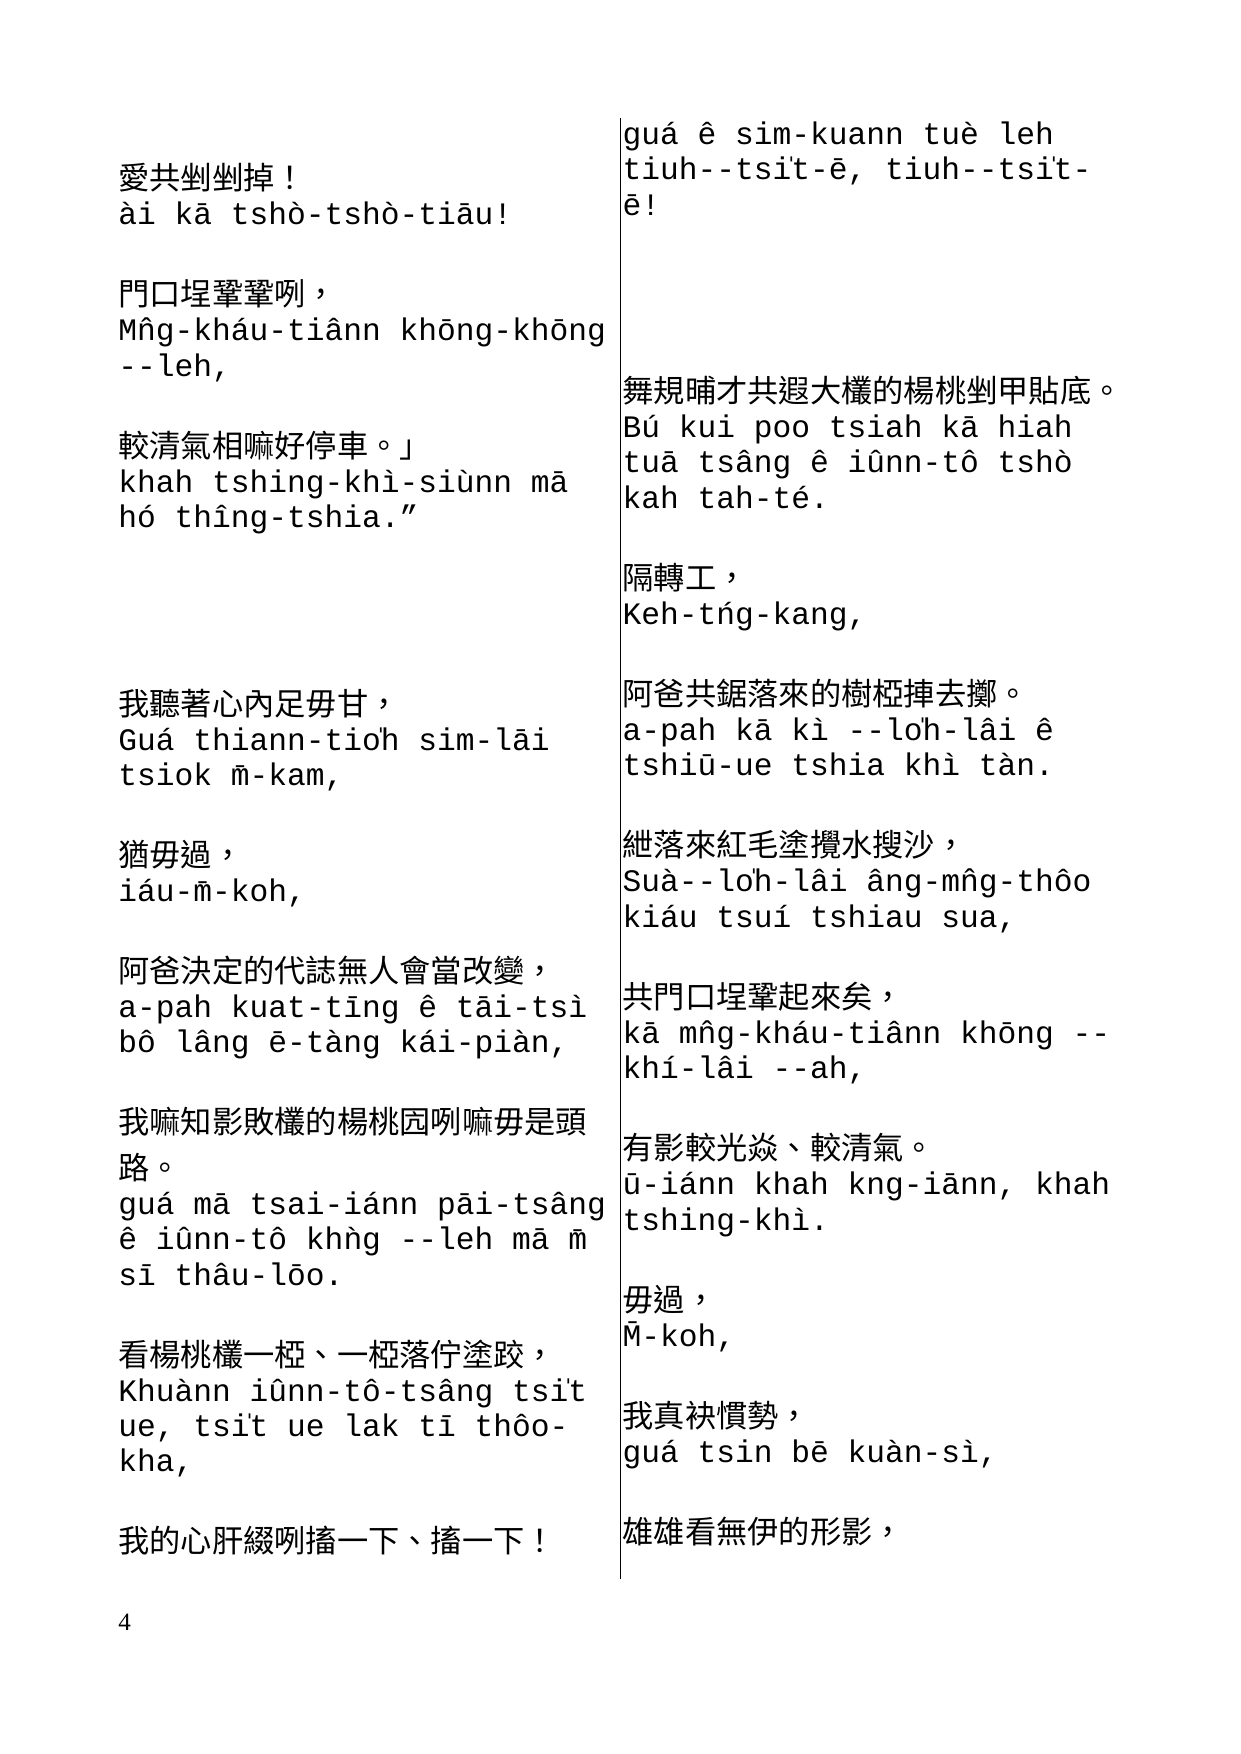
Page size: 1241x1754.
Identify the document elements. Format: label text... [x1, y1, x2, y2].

text 阿爸共鋸落來的樹椏捙去擲。 [622, 669, 1122, 714]
text 舞規晡才共遐大欉的楊桃剉甲貼底。 [622, 366, 1122, 411]
text Khuànn iûnn-tô-tsâng tsi̍t ue, tsi̍t ue lak tī thôo-kha, [118, 1375, 618, 1481]
text Guá thiann-tio̍h sim-lāi tsiok m̄-kam, [118, 724, 618, 795]
text 共門口埕鞏起來矣， [622, 972, 1122, 1017]
text Suà--lo̍h-lâi âng-mn̂g-thôo kiáu tsuí tshiau sua, [622, 866, 1122, 936]
text Keh-tńg-kang, [622, 598, 1122, 633]
text Bú kui poo tsiah kā hiah tuā tsâng ê iûnn-tô tshò kah tah-té. [622, 411, 1122, 517]
text guá tsin bē kuàn-sì, [622, 1436, 1122, 1471]
text 我聽著心內足毋甘， [118, 679, 618, 724]
text ài kā tshò-tshò-tiāu! [118, 199, 618, 234]
text a-pah kuat-tīng ê tāi-tsì bô lâng ē-tàng kái-piàn, [118, 991, 618, 1062]
text ū-iánn khah kng-iānn, khah tshing-khì. [622, 1168, 1122, 1239]
text M̄-koh, [622, 1320, 1122, 1355]
text 有影較光焱、較清氣。 [622, 1123, 1122, 1168]
text 我嘛知影敗欉的楊桃囥咧嘛毋是頭路。 [118, 1098, 618, 1188]
text 雄雄看無伊的形影， [622, 1507, 1122, 1552]
text 我的心肝綴咧搐一下、搐一下！ [118, 1517, 618, 1562]
text 毋過， [622, 1275, 1122, 1320]
text 紲落來紅毛塗攪水搜沙， [622, 820, 1122, 866]
text 較清氣相嘛好停車。」 [118, 421, 618, 466]
text a-pah kā kì --lo̍h-lâi ê tshiū-ue tshia khì tàn. [622, 714, 1122, 785]
text guá mā tsai-iánn pāi-tsâng ê iûnn-tô khǹg --leh mā m̄ sī thâu-lōo. [118, 1188, 618, 1294]
text 看楊桃欉一椏、一椏落佇塗跤， [118, 1330, 618, 1375]
text Mn̂g-kháu-tiânn khōng-khōng --leh, [118, 315, 618, 386]
text 阿爸決定的代誌無人會當改變， [118, 946, 618, 991]
text guá ê sim-kuann tuè leh tiuh--tsi̍t-ē, tiuh--tsi̍t-ē! [622, 118, 1122, 224]
text 猶毋過， [118, 830, 618, 875]
text 門口埕鞏鞏咧， [118, 269, 618, 315]
text 隔轉工， [622, 553, 1122, 598]
text khah tshing-khì-siùnn mā hó thîng-tshia.” [118, 466, 618, 537]
text kā mn̂g-kháu-tiânn khōng --khí-lâi --ah, [622, 1017, 1122, 1088]
text iáu-m̄-koh, [118, 875, 618, 911]
text 我真袂慣勢， [622, 1391, 1122, 1436]
text 愛共剉剉掉！ [118, 153, 618, 199]
